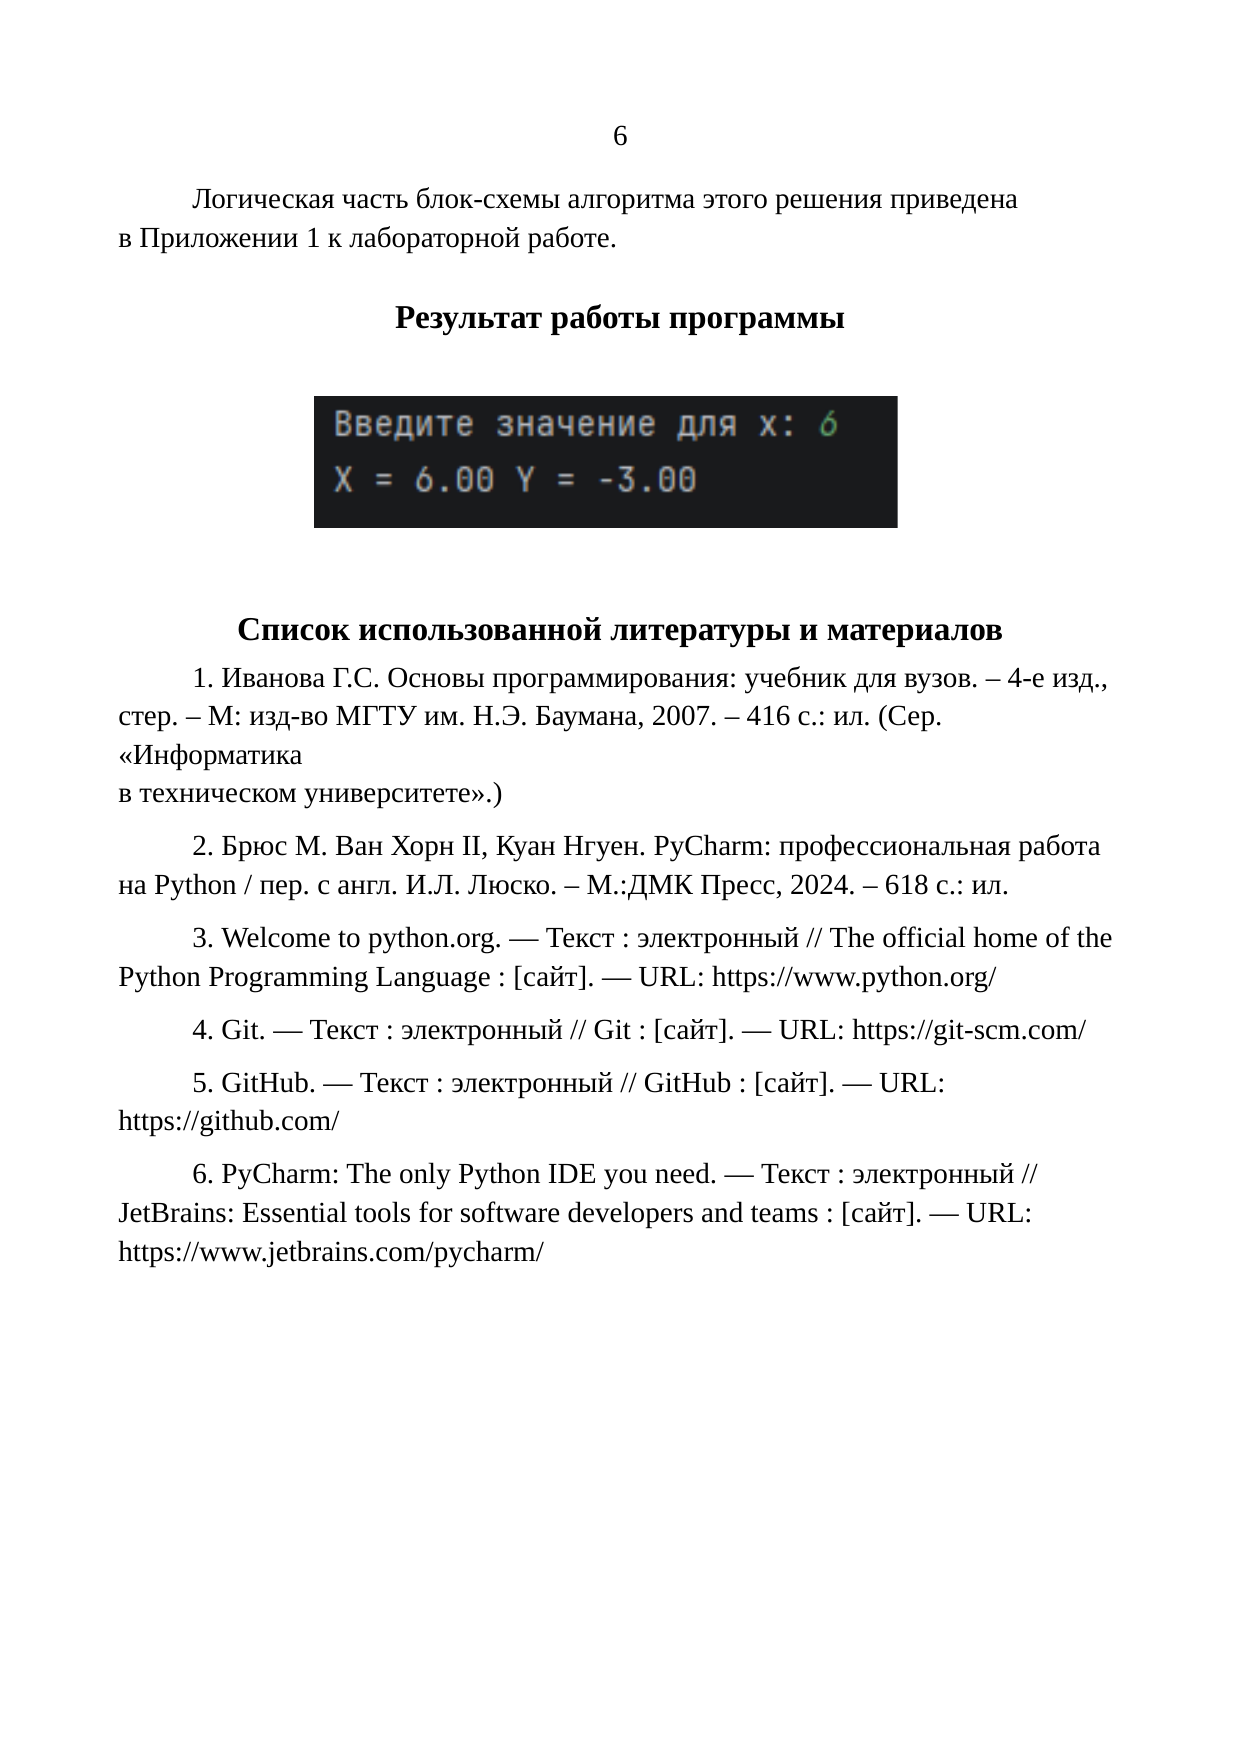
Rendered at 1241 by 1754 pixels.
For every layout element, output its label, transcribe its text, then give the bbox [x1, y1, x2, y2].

list Git. — Текст : электронный // Git : [сайт]. — URL: https://git-scm.com/ [118, 1012, 1122, 1045]
picture [314, 396, 898, 528]
text Логическая часть блок-схемы алгоритма этого решения приведена в Приложении 1 к лабораторной работе. [118, 181, 1122, 253]
list Брюс М. Ван Хорн II, Куан Нгуен. PyCharm: профессиональная работа на Python / пер. с англ. И.Л. Люско. – М.:ДМК Пресс, 2024. – 618 с.: ил. [118, 828, 1122, 901]
list GitHub. — Текст : электронный // GitHub : [сайт]. — URL: https://github.com/ [118, 1065, 1122, 1137]
list Иванова Г.С. Основы программирования: учебник для вузов. – 4-е изд., стер. – М: изд-во МГТУ им. Н.Э. Баумана, 2007. – 416 с.: ил. (Сер. «Информатика в техническом университете».) [118, 660, 1122, 809]
subtitle Список использованной литературы и материалов [118, 609, 1122, 647]
list PyCharm: The only Python IDE you need. — Текст : электронный // JetBrains: Essential tools for software developers and teams : [сайт]. — URL: https://www.jetbrains.com/pycharm/ [118, 1157, 1122, 1267]
list Welcome to python.org. — Текст : электронный // The official home of the Python Programming Language : [сайт]. — URL: https://www.python.org/ [118, 920, 1122, 992]
subtitle Результат работы программы [118, 298, 1122, 336]
